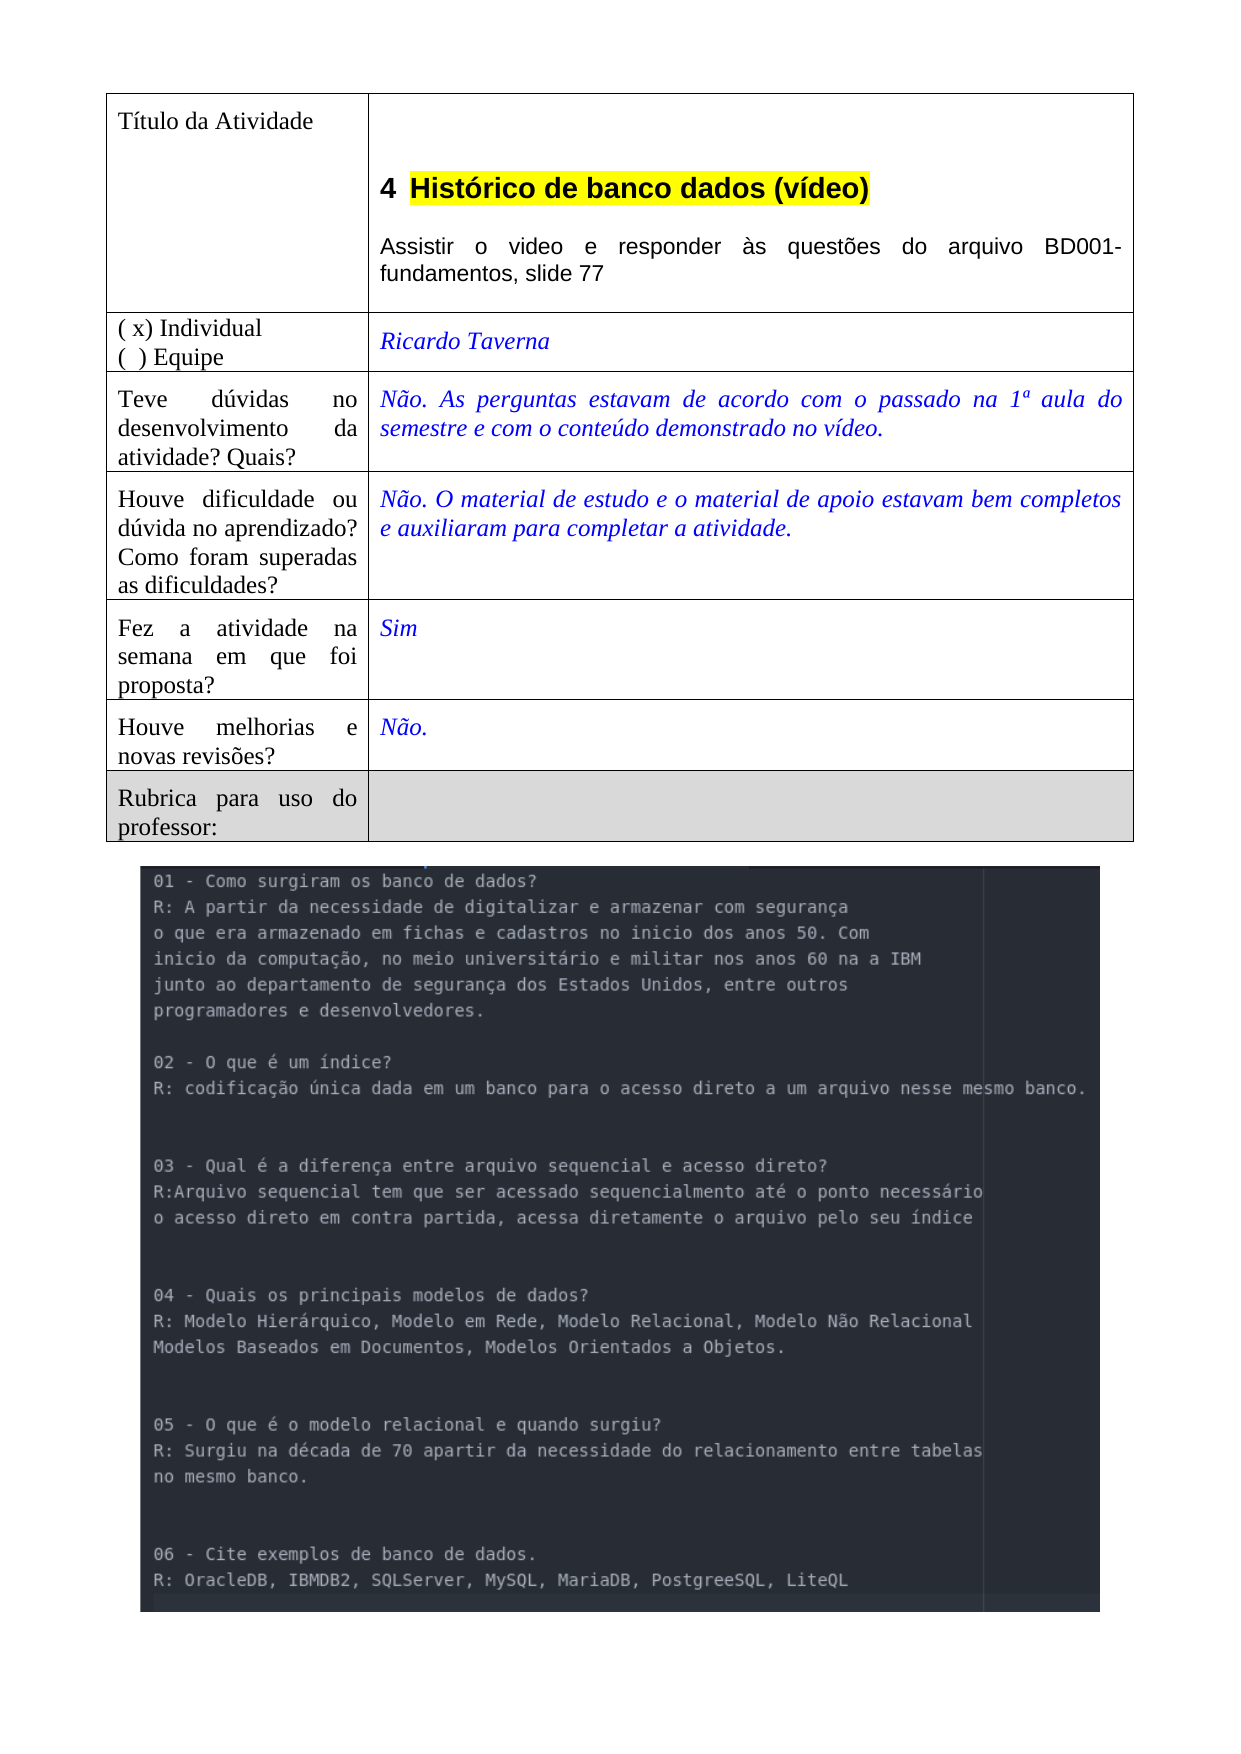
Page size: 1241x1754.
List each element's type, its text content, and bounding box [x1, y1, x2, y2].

table_cell Não. As perguntas estavam de acordo com o passado na 1ª aula do semestre e com o conteúdo demonstrado no vídeo. [369, 372, 1133, 471]
table_cell Sim [369, 600, 1133, 699]
table_cell [369, 771, 1133, 841]
table_cell ( x) Individual ( ) Equipe [107, 313, 368, 371]
table_cell Ricardo Taverna [369, 313, 1133, 371]
table_cell Rubrica para uso do professor: [107, 771, 368, 841]
table_cell Fez a atividade na semana em que foi proposta? [107, 600, 368, 699]
table_cell Não. [369, 700, 1133, 770]
picture [140, 866, 1100, 1612]
table_cell Houve melhorias e novas revisões? [107, 700, 368, 770]
table_cell Teve dúvidas no desenvolvimento da atividade? Quais? [107, 372, 368, 471]
table_header Título da Atividade [107, 94, 368, 312]
table_header Histórico de banco dados (vídeo) Assistir o video e responder às questões do arquivo BD001- fundamentos, slide 77 [369, 94, 1133, 312]
table_cell Houve dificuldade ou dúvida no aprendizado? Como foram superadas as dificuldades? [107, 472, 368, 599]
table_cell Não. O material de estudo e o material de apoio estavam bem completos e auxiliaram para completar a atividade. [369, 472, 1133, 599]
